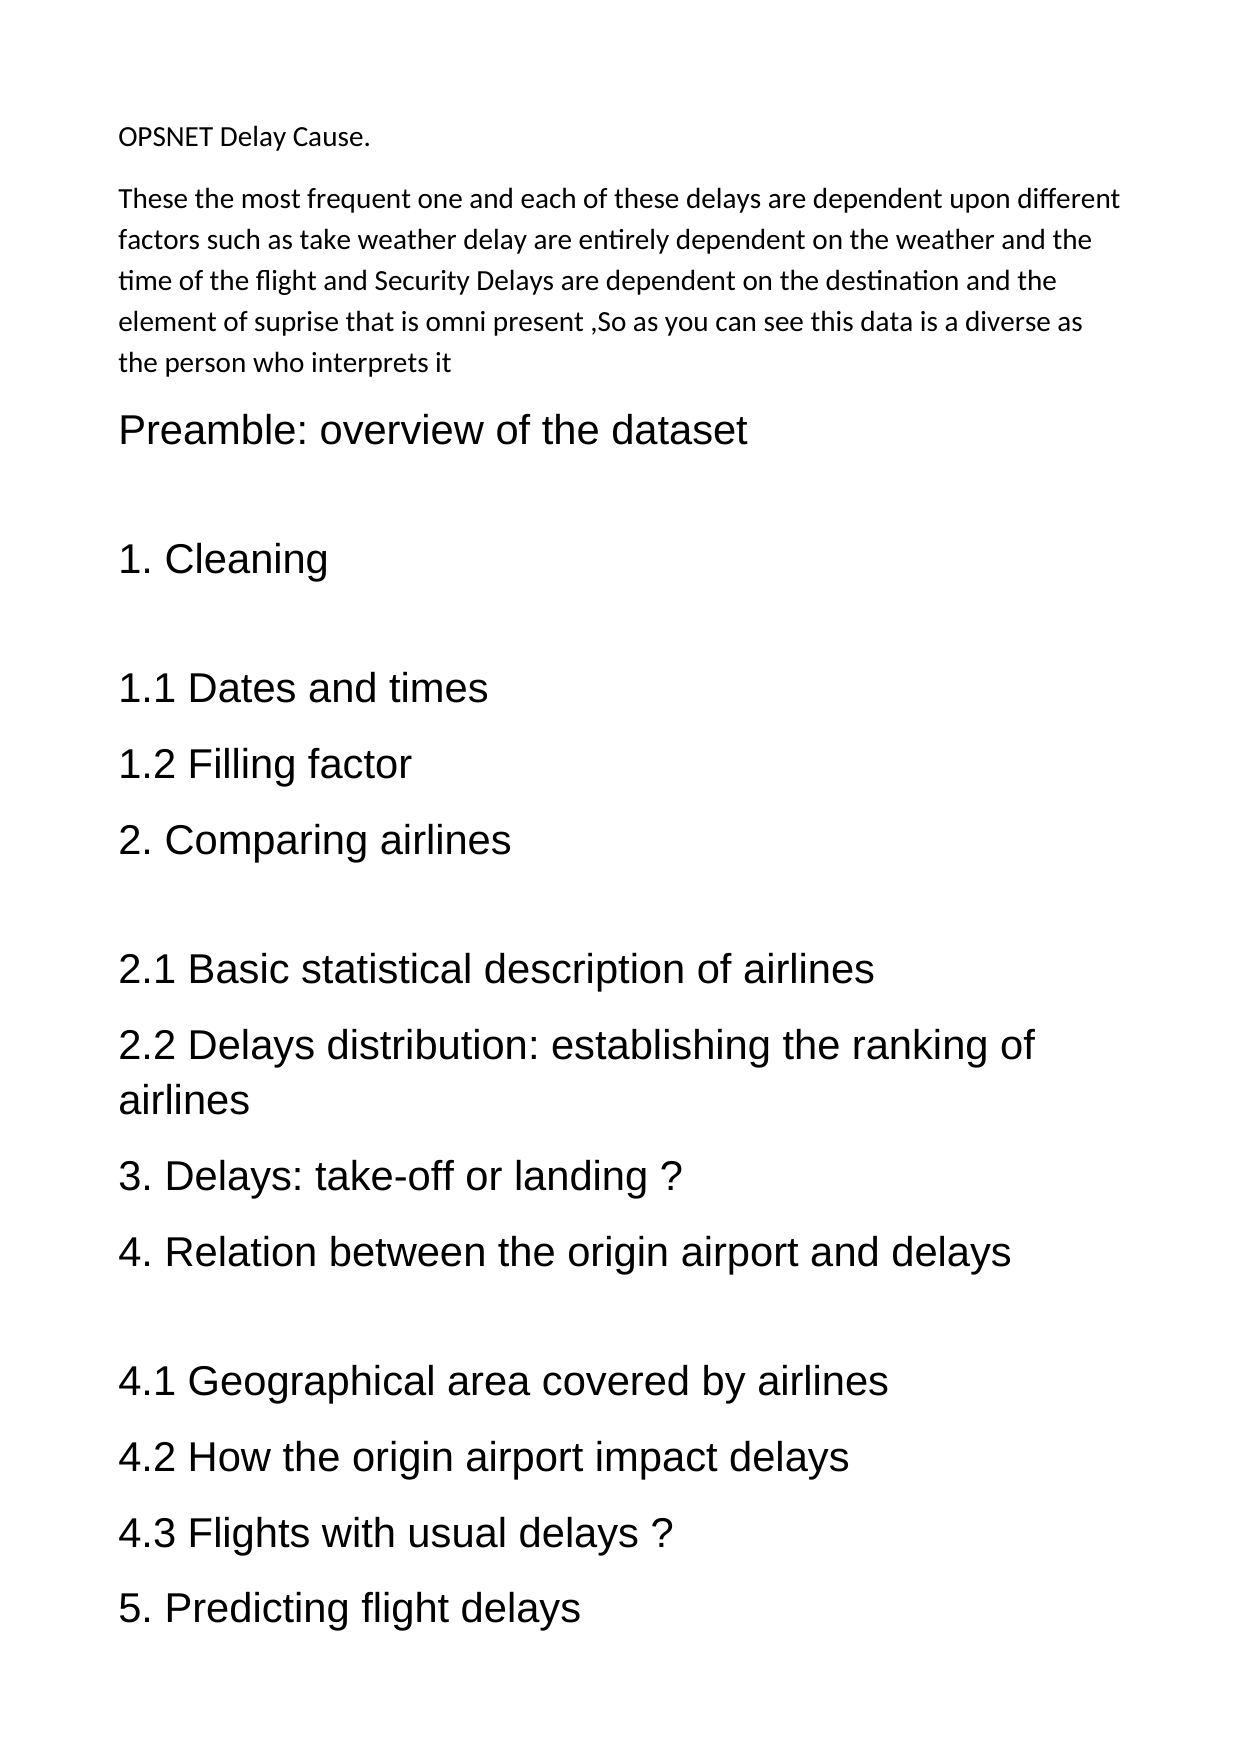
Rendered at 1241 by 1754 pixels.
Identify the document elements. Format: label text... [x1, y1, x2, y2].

text 4.2 How the origin airport impact delays [118, 1432, 1122, 1480]
text These the most frequent one and each of these delays are dependent upon different factors such as take weather delay are entirely dependent on the weather and the time of the flight and Security Delays are dependent on the destination and the element of suprise that is omni present ,So as you can see this data is a diverse as the person who interprets it [118, 180, 1122, 379]
text OPSNET Delay Cause. [118, 118, 1122, 154]
text Preamble: overview of the dataset [118, 405, 1122, 453]
text 1. Cleaning [118, 534, 1122, 582]
text 3. Delays: take-off or landing ? [118, 1151, 1122, 1199]
text 4.1 Geographical area covered by airlines [118, 1356, 1122, 1404]
text 1.1 Dates and times [118, 663, 1122, 711]
text 1.2 Filling factor [118, 739, 1122, 787]
text 2.2 Delays distribution: establishing the ranking of airlines [118, 1020, 1122, 1123]
text 2.1 Basic statistical description of airlines [118, 944, 1122, 992]
text 5. Predicting flight delays [118, 1584, 1122, 1632]
text 2. Comparing airlines [118, 815, 1122, 863]
text 4. Relation between the origin airport and delays [118, 1227, 1122, 1275]
text 4.3 Flights with usual delays ? [118, 1508, 1122, 1556]
